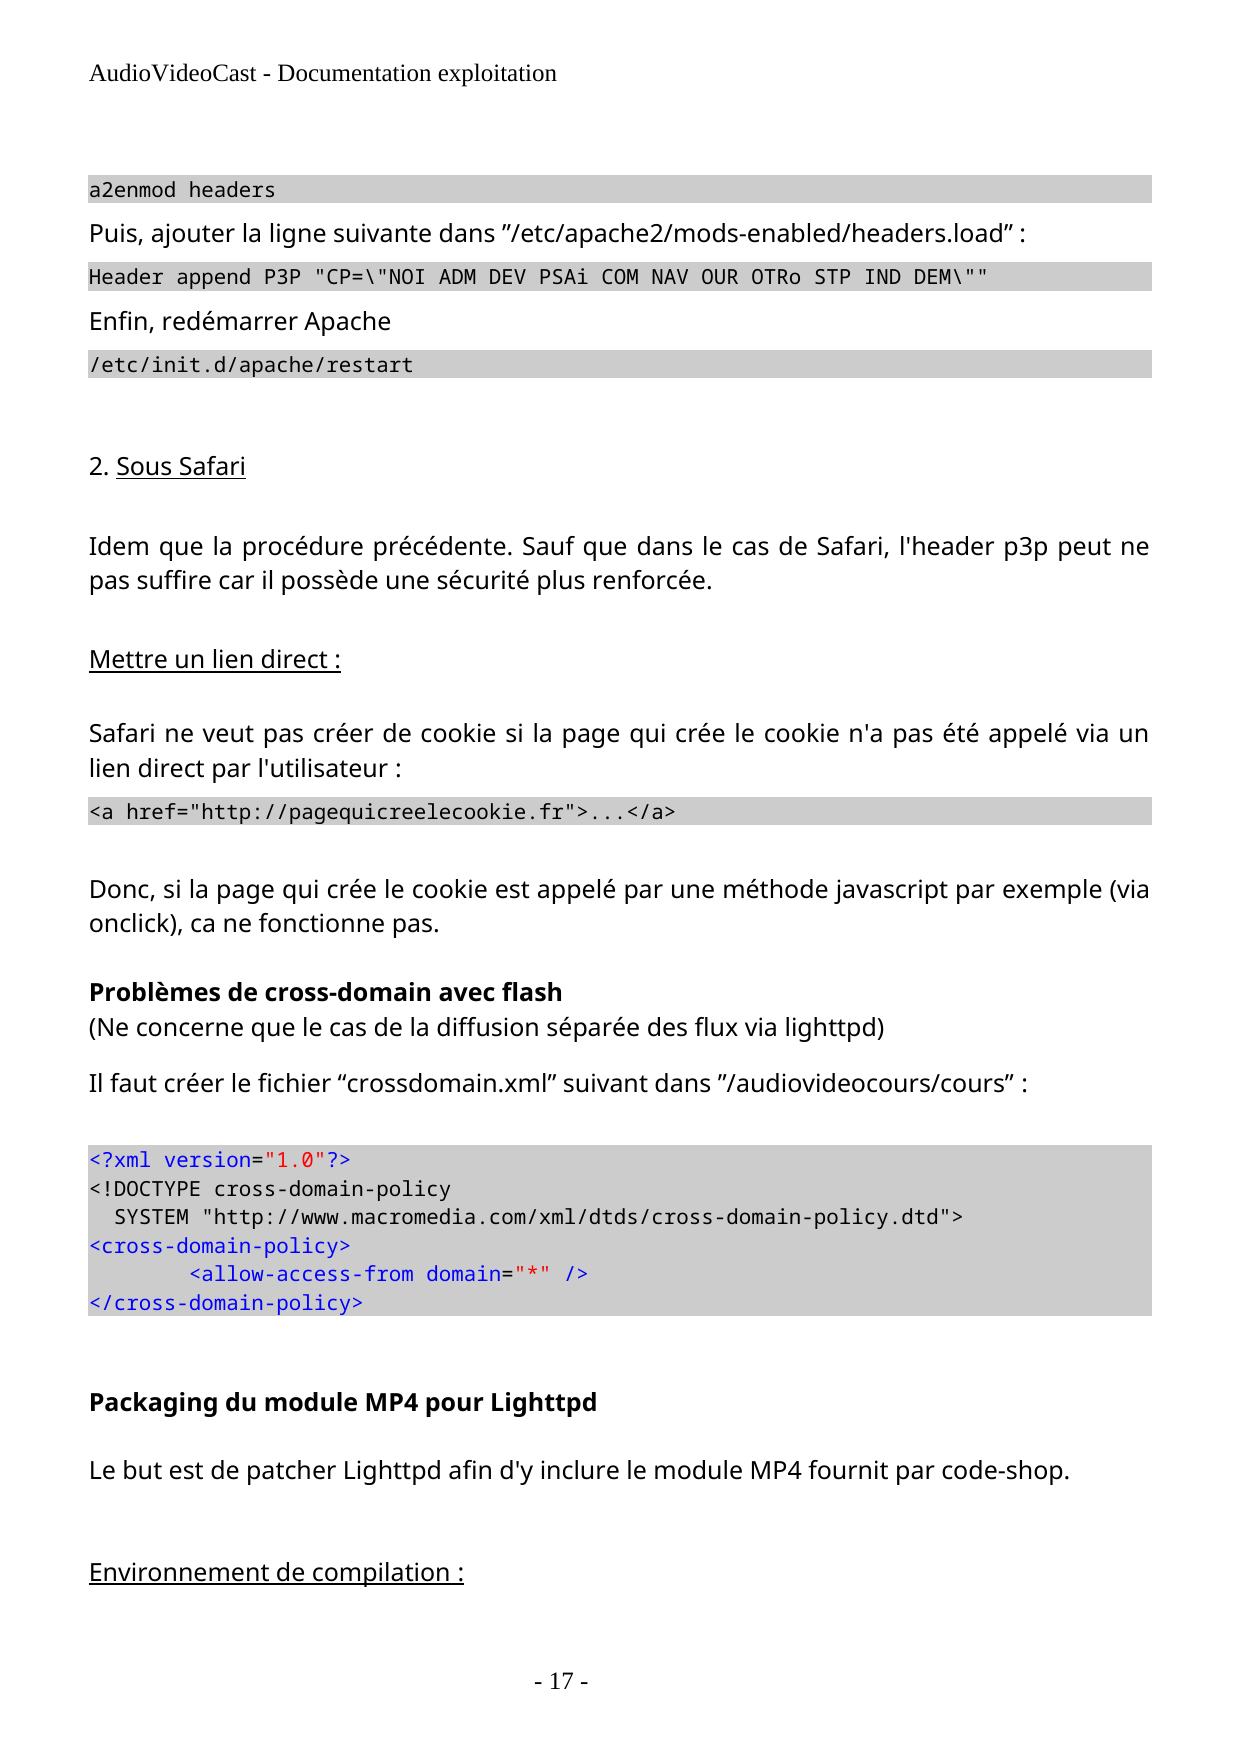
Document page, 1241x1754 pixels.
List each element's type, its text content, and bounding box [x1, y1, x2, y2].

text Safari ne veut pas créer de cookie si la page qui crée le cookie n'a pas été appelé via un lien direct par l'utilisateur : [88, 716, 1152, 784]
text Puis, ajouter la ligne suivante dans ”/etc/apache2/mods-enabled/headers.load” : [88, 216, 1152, 250]
text Environnement de compilation : [88, 1554, 1152, 1588]
text </cross-domain-policy> [88, 1288, 1152, 1316]
text <!DOCTYPE cross-domain-policy [88, 1174, 1152, 1202]
text 2. Sous Safari [88, 449, 1152, 483]
text Enfin, redémarrer Apache [88, 303, 1152, 337]
text <allow-access-from domain="*" /> [88, 1259, 1152, 1288]
text Problèmes de cross-domain avec flash [88, 975, 1152, 1009]
text <?xml version="1.0"?> [88, 1145, 1152, 1174]
text Donc, si la page qui crée le cookie est appelé par une méthode javascript par exemple (via onclick), ca ne fonctionne pas. [88, 838, 1152, 940]
text a2enmod headers [88, 175, 1152, 203]
text SYSTEM "http://www.macromedia.com/xml/dtds/cross-domain-policy.dtd"> [88, 1202, 1152, 1231]
text /etc/init.d/apache/restart [88, 350, 1152, 378]
text Header append P3P "CP=\"NOI ADM DEV PSAi COM NAV OUR OTRo STP IND DEM\"" [88, 262, 1152, 291]
text Mettre un lien direct : [88, 642, 1152, 676]
text Idem que la procédure précédente. Sauf que dans le cas de Safari, l'header p3p peut ne pas suffire car il possède une sécurité plus renforcée. [88, 528, 1152, 596]
text (Ne concerne que le cas de la diffusion séparée des flux via lighttpd) [88, 1009, 1152, 1043]
text <cross-domain-policy> [88, 1231, 1152, 1259]
text <a href="http://pagequicreelecookie.fr">...</a> [88, 797, 1152, 825]
text Il faut créer le fichier “crossdomain.xml” suivant dans ”/audiovideocours/cours” : [88, 1066, 1152, 1100]
text Le but est de patcher Lighttpd afin d'y inclure le module MP4 fournit par code-shop. [88, 1452, 1152, 1486]
text Packaging du module MP4 pour Lighttpd [88, 1384, 1152, 1418]
